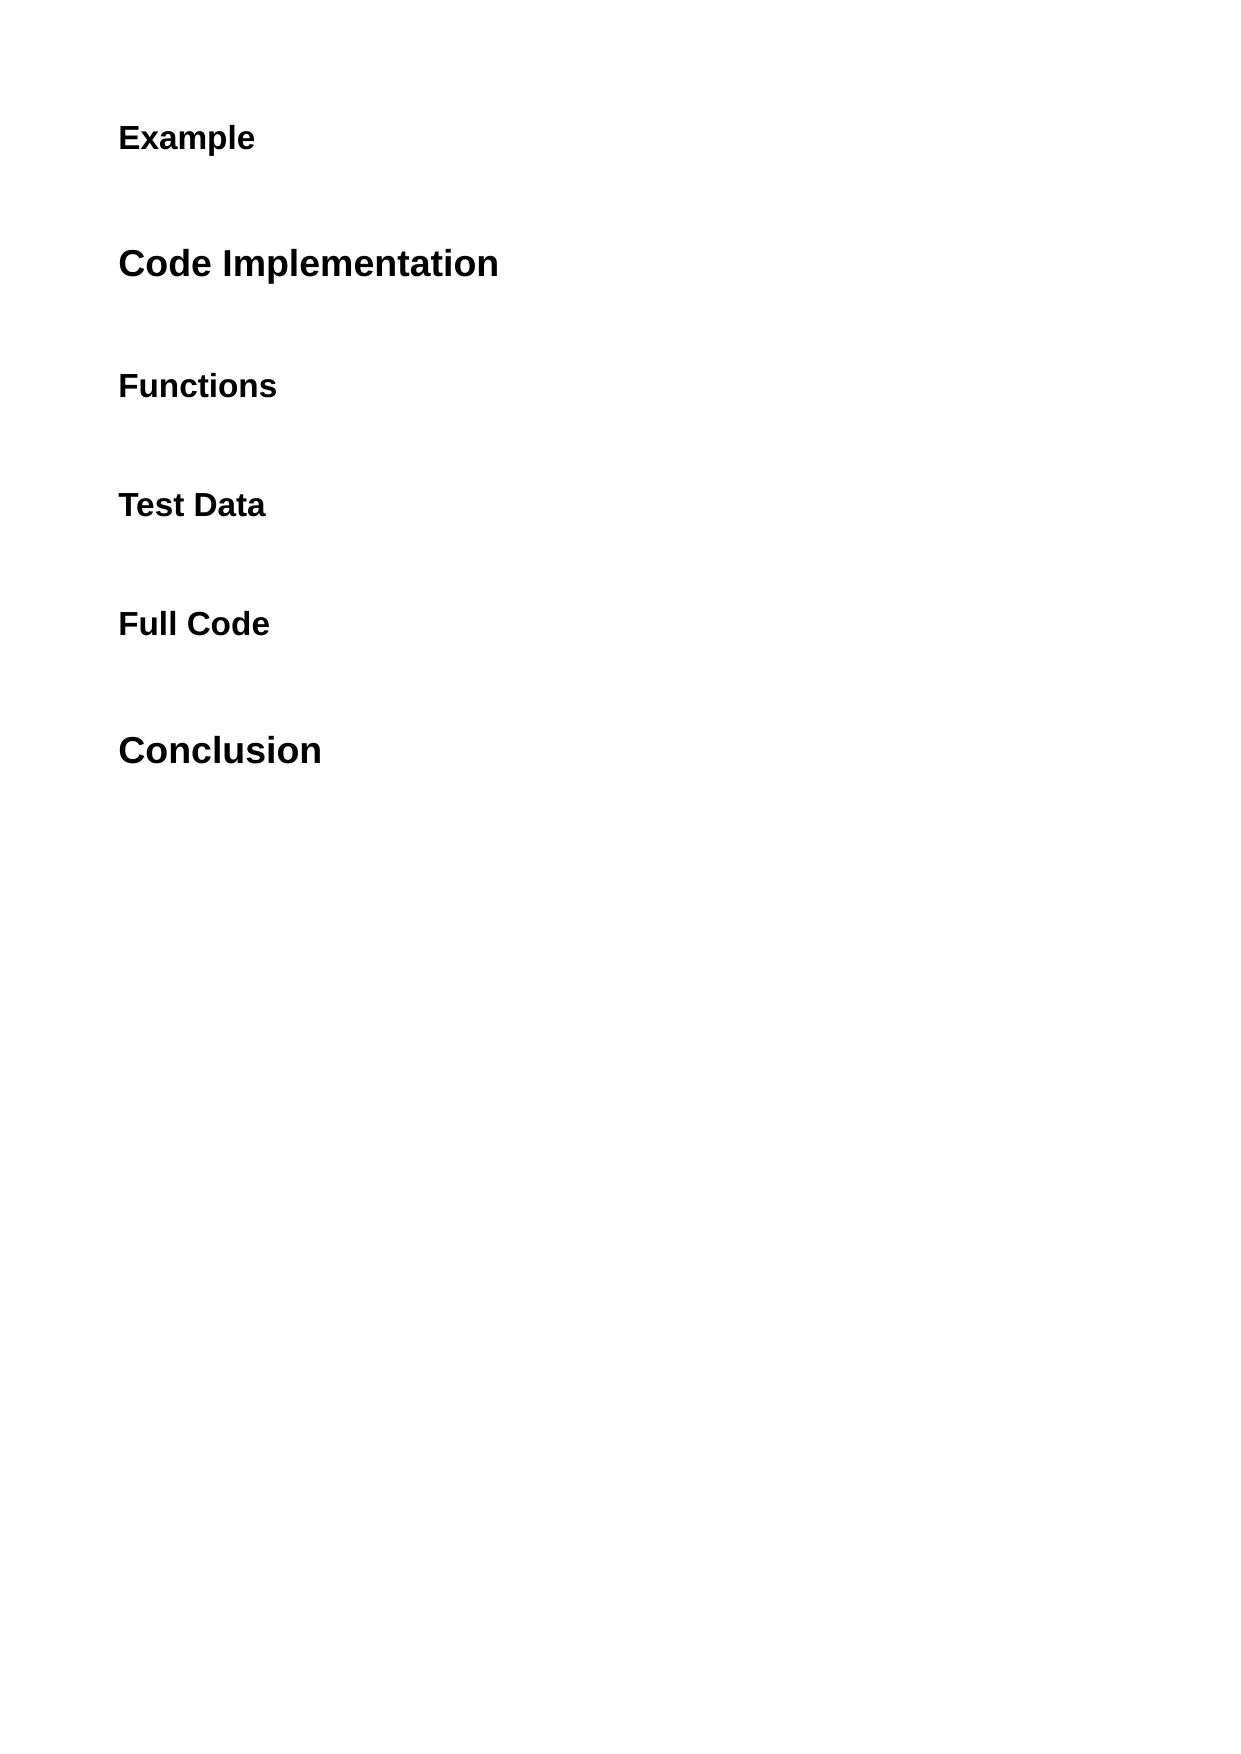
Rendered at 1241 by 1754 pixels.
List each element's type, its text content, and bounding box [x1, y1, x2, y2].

subtitle Full Code [118, 604, 1122, 643]
subtitle Functions [118, 366, 1122, 404]
subtitle Example [118, 118, 1122, 157]
subtitle Conclusion [118, 728, 1122, 771]
subtitle Code Implementation [118, 242, 1122, 285]
subtitle Test Data [118, 485, 1122, 523]
